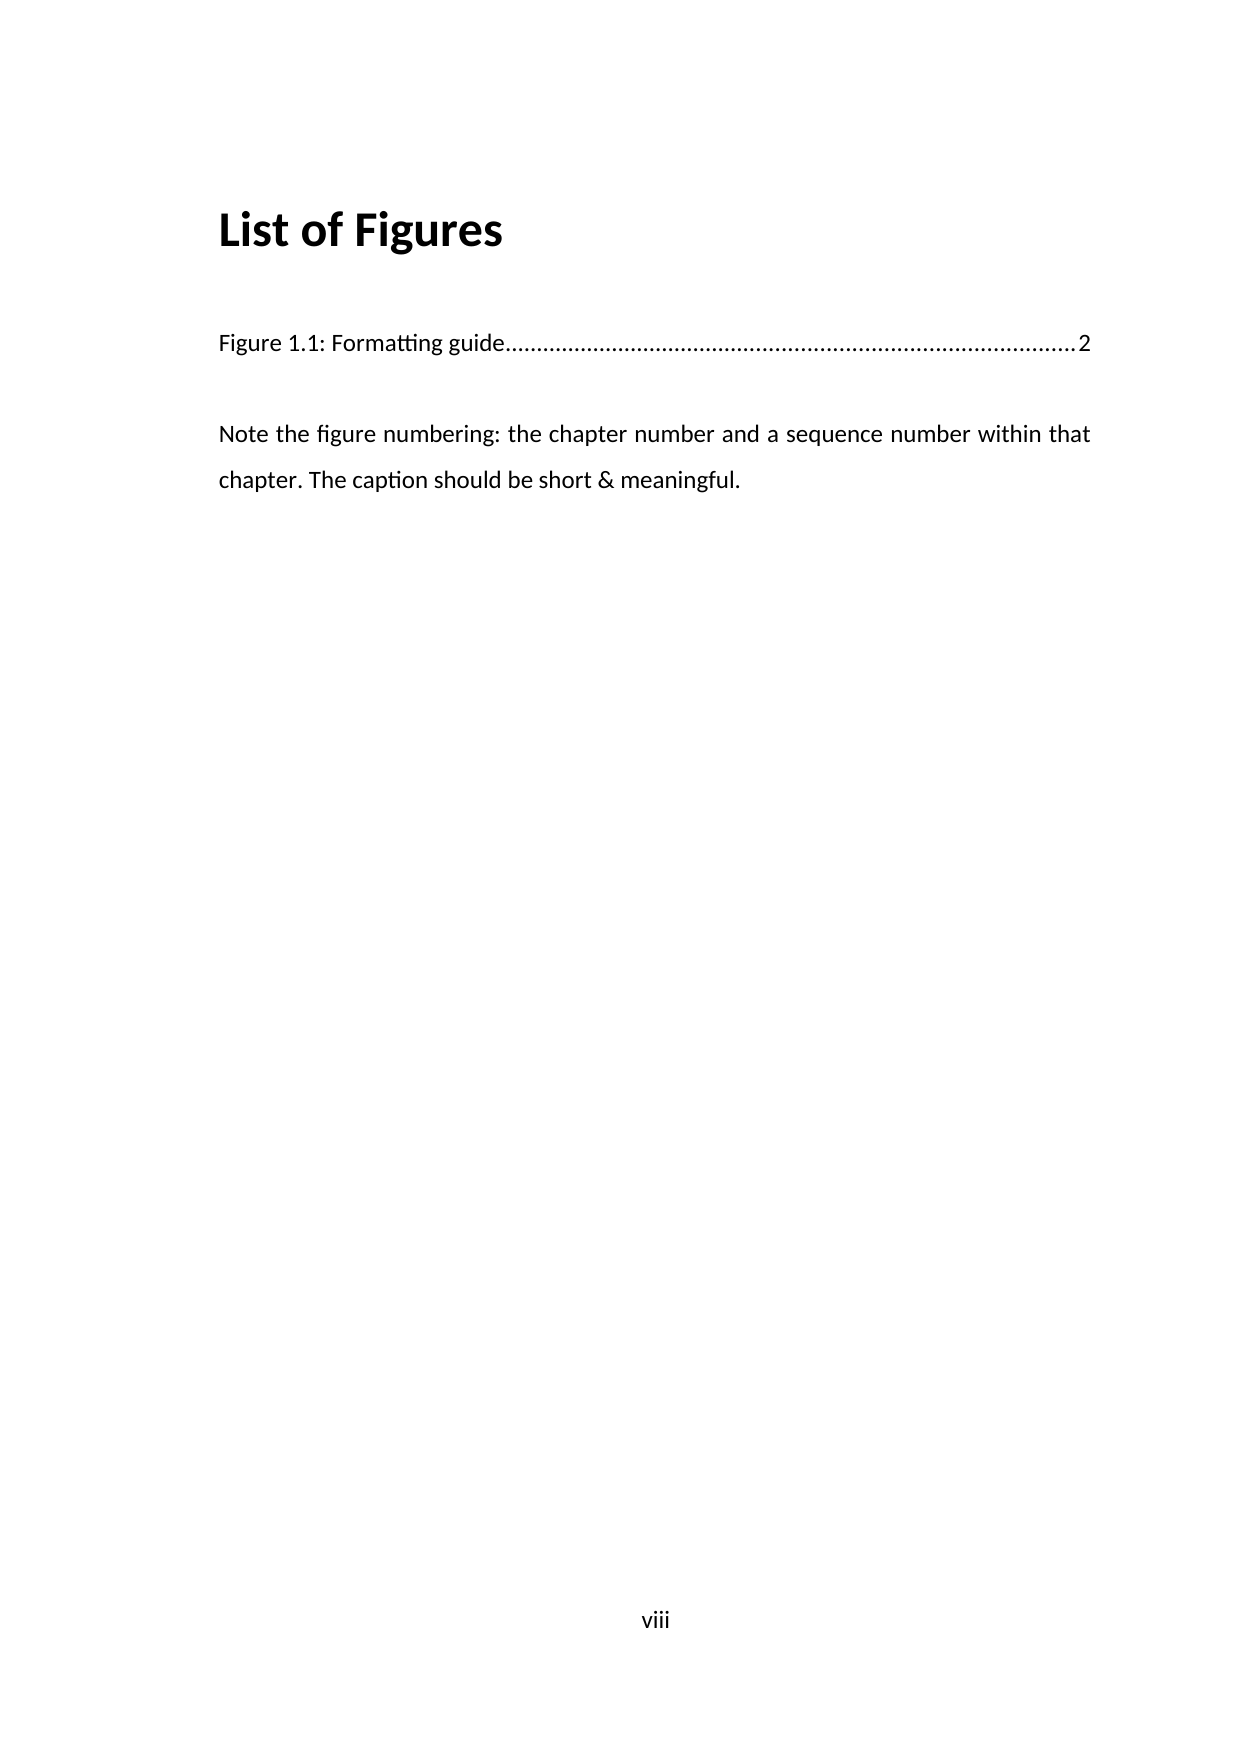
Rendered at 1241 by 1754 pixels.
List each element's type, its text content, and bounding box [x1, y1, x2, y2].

text Note the figure numbering: the chapter number and a sequence number within that chapter. The caption should be short & meaningful. [218, 418, 1092, 494]
text Figure 1.1: Formatting guide 2 [218, 327, 1092, 357]
subtitle List of Figures [218, 198, 1092, 259]
